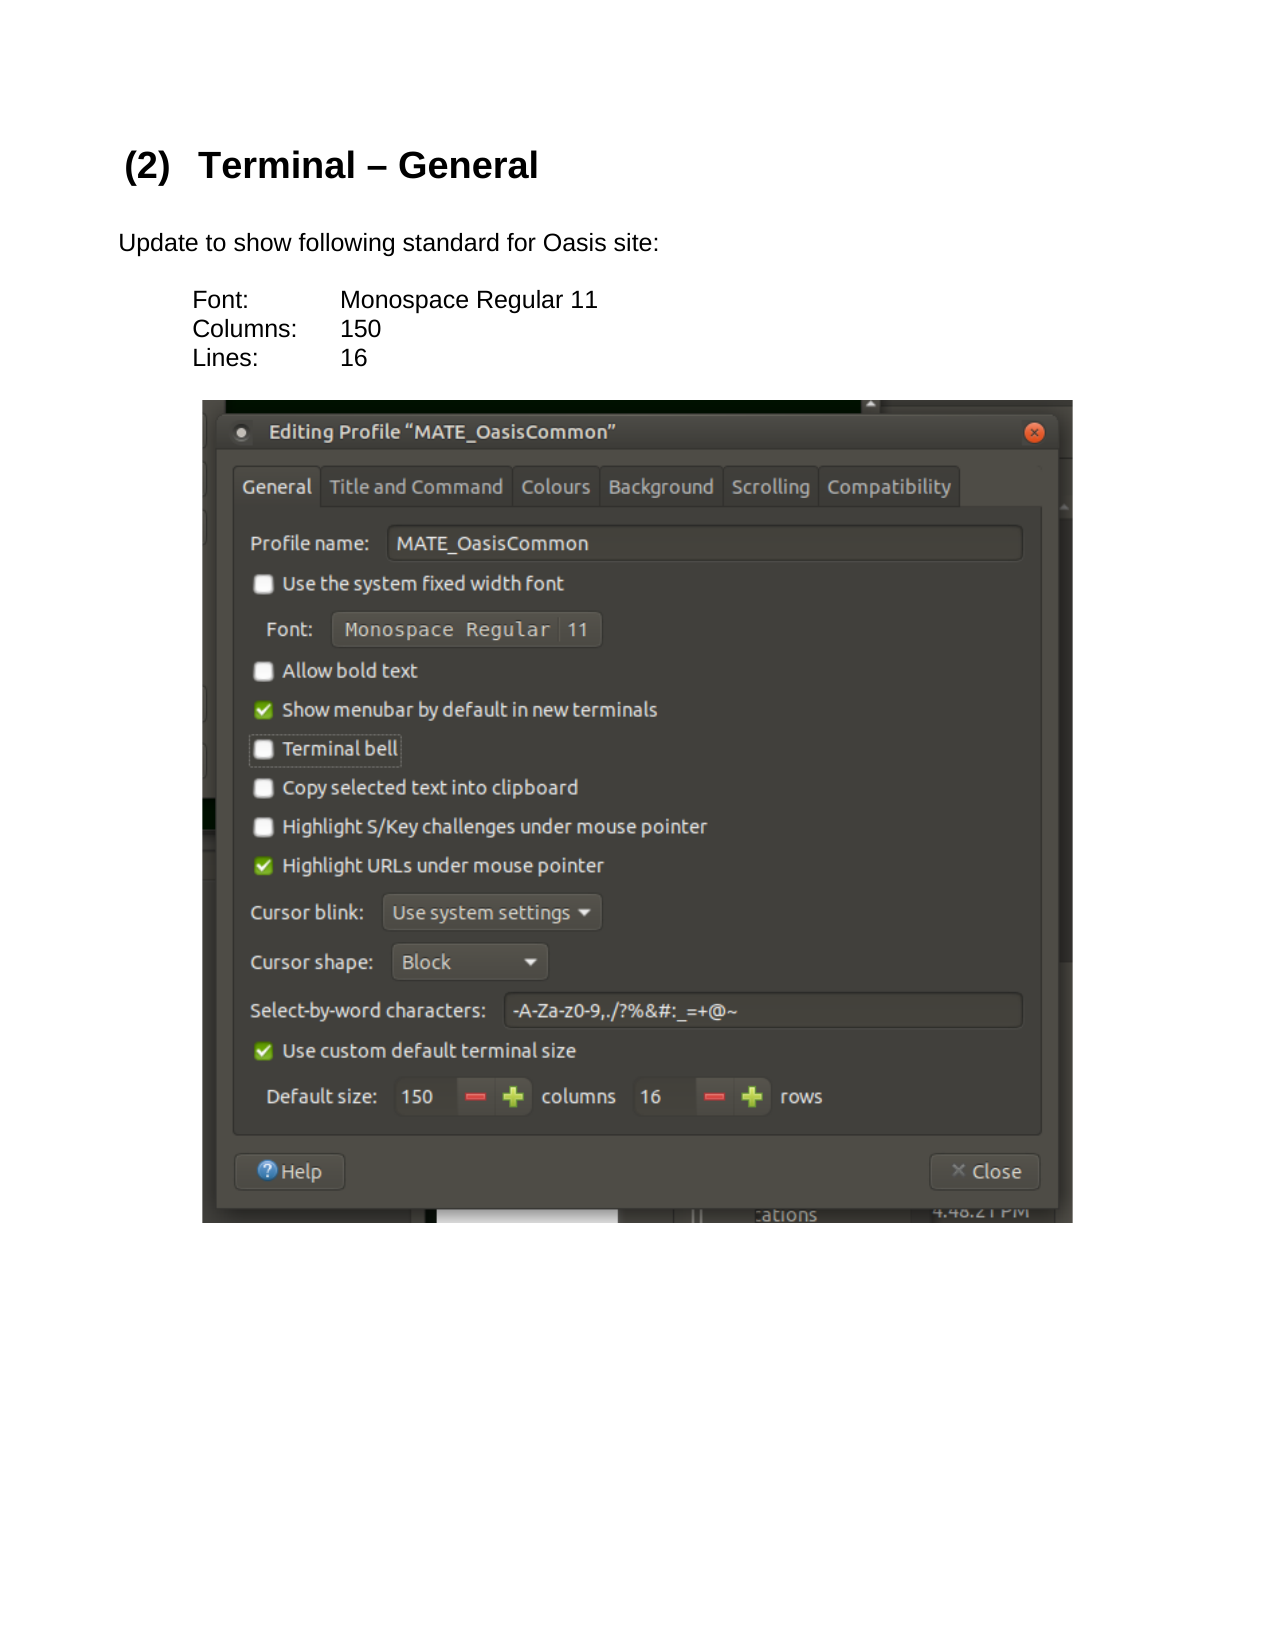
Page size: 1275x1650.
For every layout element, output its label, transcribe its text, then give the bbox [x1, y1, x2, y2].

text Font: Monospace Regular 11 [118, 286, 1157, 314]
subtitle Terminal – General [124, 143, 1157, 187]
text Update to show following standard for Oasis site: [118, 228, 1157, 257]
picture [202, 400, 1073, 1223]
text Columns: 150 [118, 314, 1157, 343]
text Lines: 16 [118, 343, 1157, 372]
